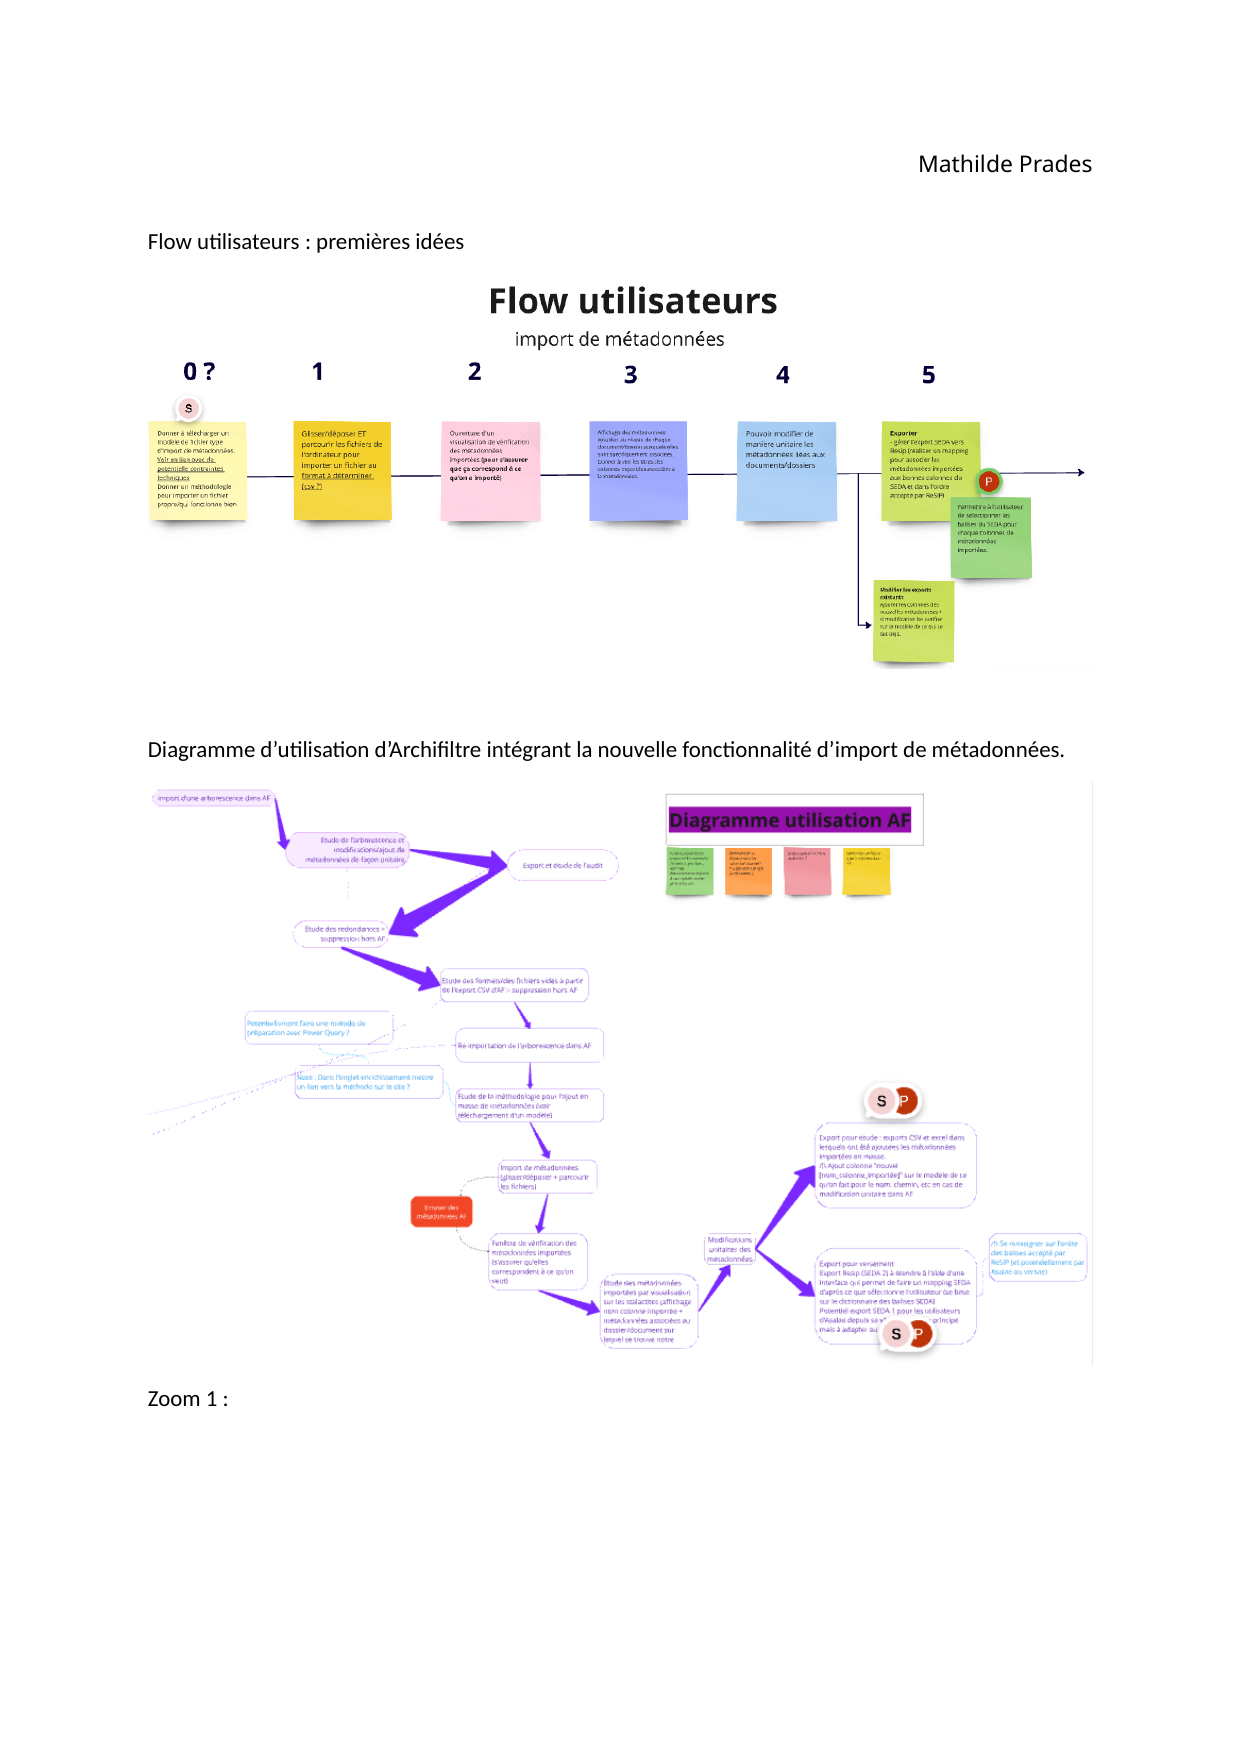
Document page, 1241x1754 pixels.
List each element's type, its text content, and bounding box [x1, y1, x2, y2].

text Flow utilisateurs : premières idées [148, 227, 1093, 255]
text Zoom 1 : [148, 1384, 1093, 1412]
picture [147, 781, 1093, 1366]
text Diagramme d’utilisation d’Archifiltre intégrant la nouvelle fonctionnalité d’import de métadonnées. [148, 735, 1093, 763]
picture [147, 273, 1093, 669]
